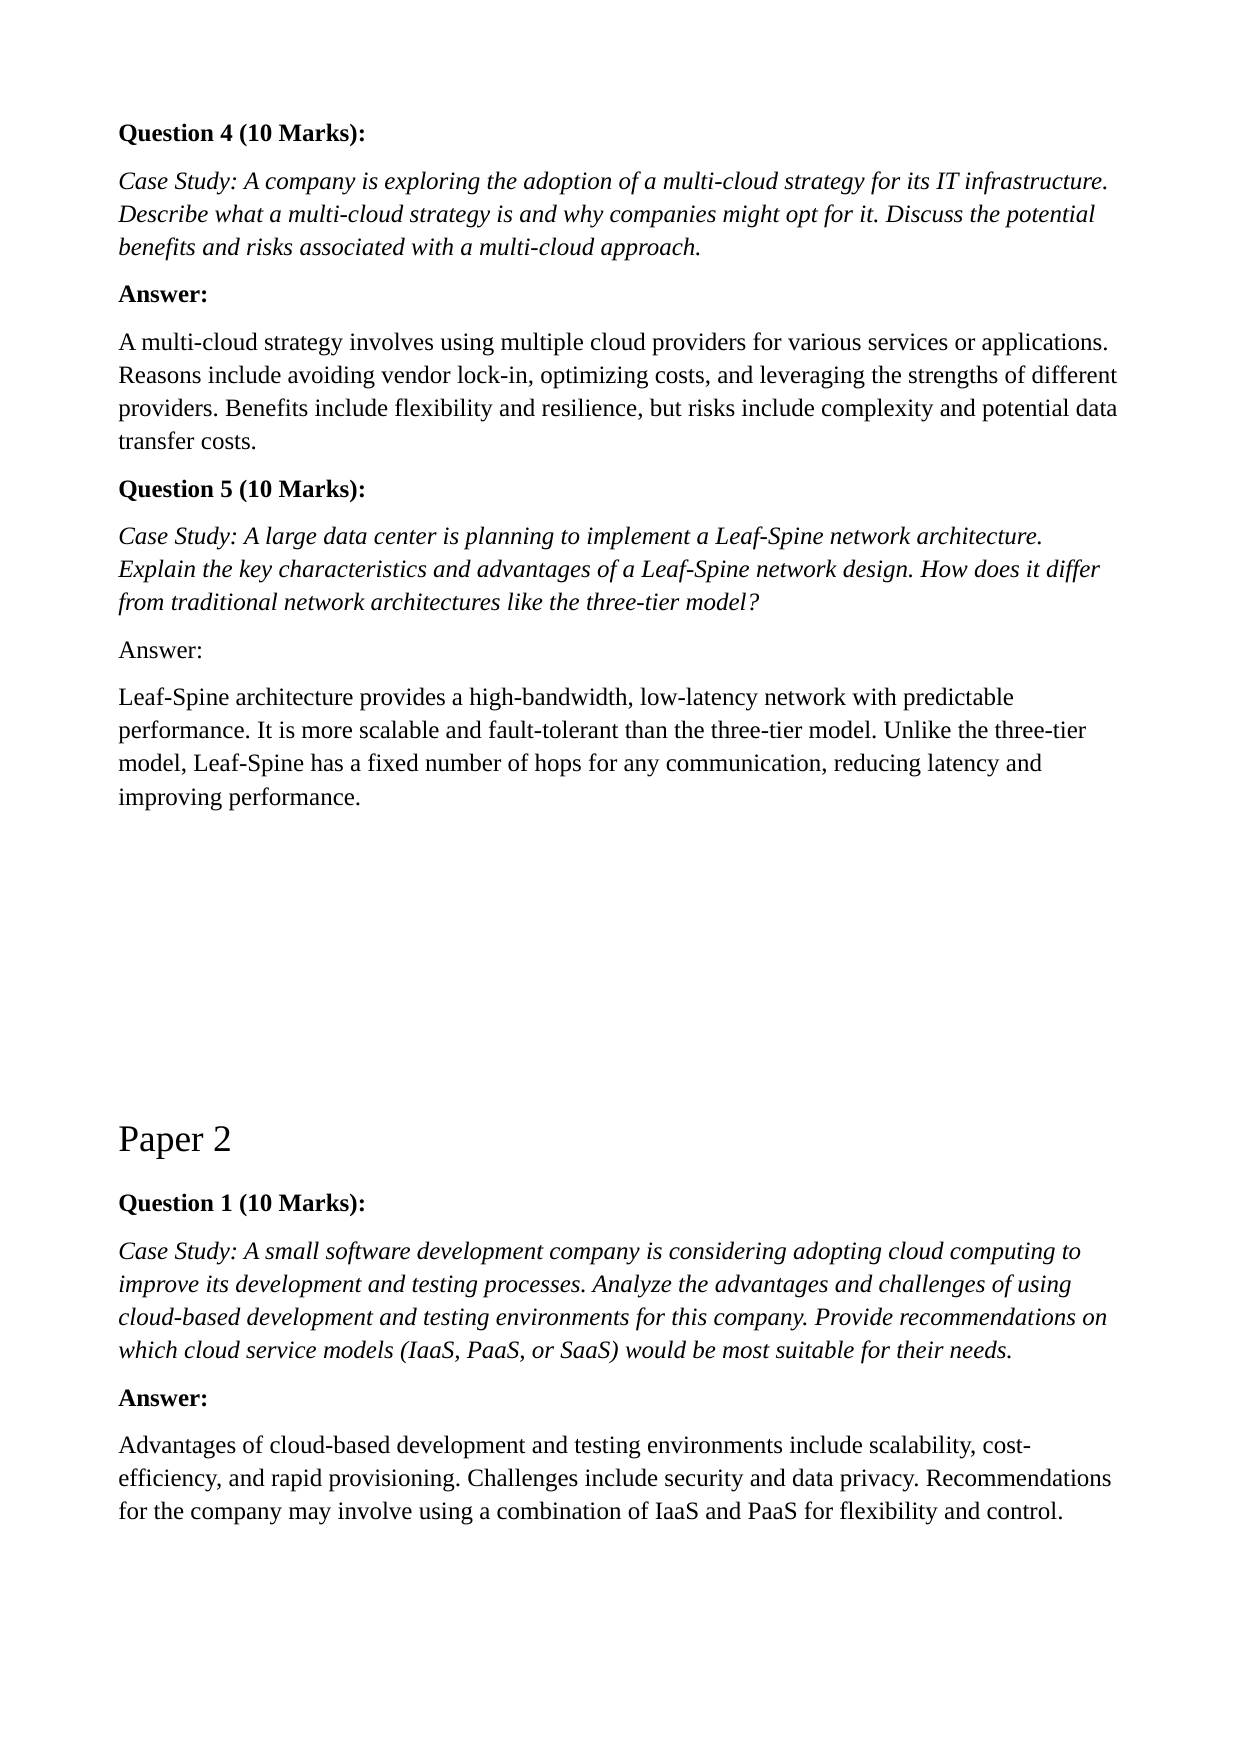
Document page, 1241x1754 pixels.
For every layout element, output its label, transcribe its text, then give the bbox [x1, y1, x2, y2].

text Case Study: A company is exploring the adoption of a multi-cloud strategy for its IT infrastructure. Describe what a multi-cloud strategy is and why companies might opt for it. Discuss the potential benefits and risks associated with a multi-cloud approach. [118, 166, 1122, 261]
text Leaf-Spine architecture provides a high-bandwidth, low-latency network with predictable performance. It is more scalable and fault-tolerant than the three-tier model. Unlike the three-tier model, Leaf-Spine has a fixed number of hops for any communication, reducing latency and improving performance. [118, 682, 1122, 810]
text Question 4 (10 Marks): [118, 118, 1122, 147]
text Answer: [118, 635, 1122, 664]
text Question 5 (10 Marks): [118, 474, 1122, 502]
text Answer: [118, 279, 1122, 308]
text Advantages of cloud-based development and testing environments include scalability, cost-efficiency, and rapid provisioning. Challenges include security and data privacy. Recommendations for the company may involve using a combination of IaaS and PaaS for flexibility and control. [118, 1430, 1122, 1525]
text Answer: [118, 1383, 1122, 1412]
text Paper 2 [118, 1117, 1122, 1160]
text Case Study: A large data center is planning to implement a Leaf-Spine network architecture. Explain the key characteristics and advantages of a Leaf-Spine network design. How does it differ from traditional network architectures like the three-tier model? [118, 521, 1122, 616]
text Question 1 (10 Marks): [118, 1188, 1122, 1217]
text A multi-cloud strategy involves using multiple cloud providers for various services or applications. Reasons include avoiding vendor lock-in, optimizing costs, and leveraging the strengths of different providers. Benefits include flexibility and resilience, but risks include complexity and potential data transfer costs. [118, 327, 1122, 455]
text Case Study: A small software development company is considering adopting cloud computing to improve its development and testing processes. Analyze the advantages and challenges of using cloud-based development and testing environments for this company. Provide recommendations on which cloud service models (IaaS, PaaS, or SaaS) would be most suitable for their needs. [118, 1236, 1122, 1364]
